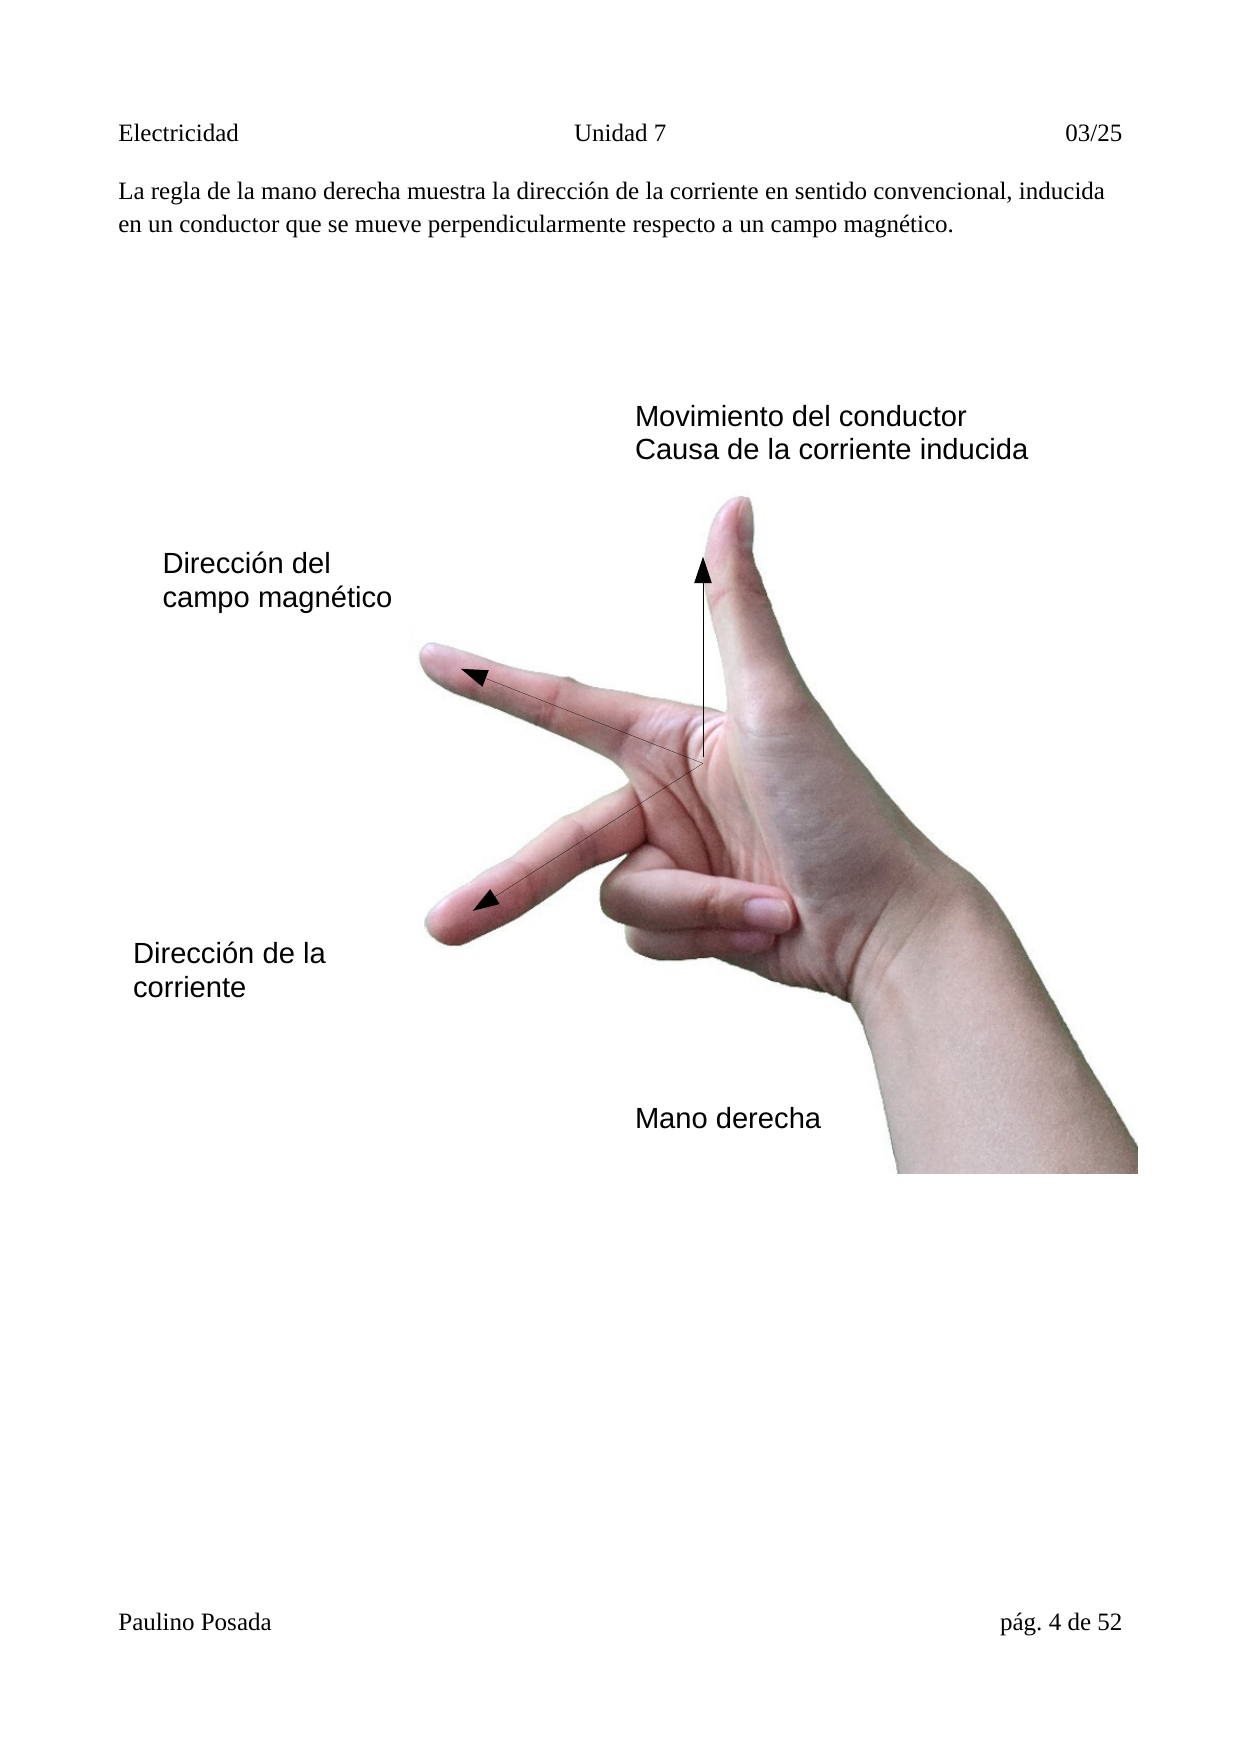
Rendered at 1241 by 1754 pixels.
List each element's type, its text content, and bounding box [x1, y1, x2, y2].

picture [151, 983, 159, 995]
picture [150, 323, 1138, 1174]
text La regla de la mano derecha muestra la dirección de la corriente en sentido convencional, inducida en un conductor que se mueve perpendicularmente respecto a un campo magnético. [118, 176, 1122, 238]
